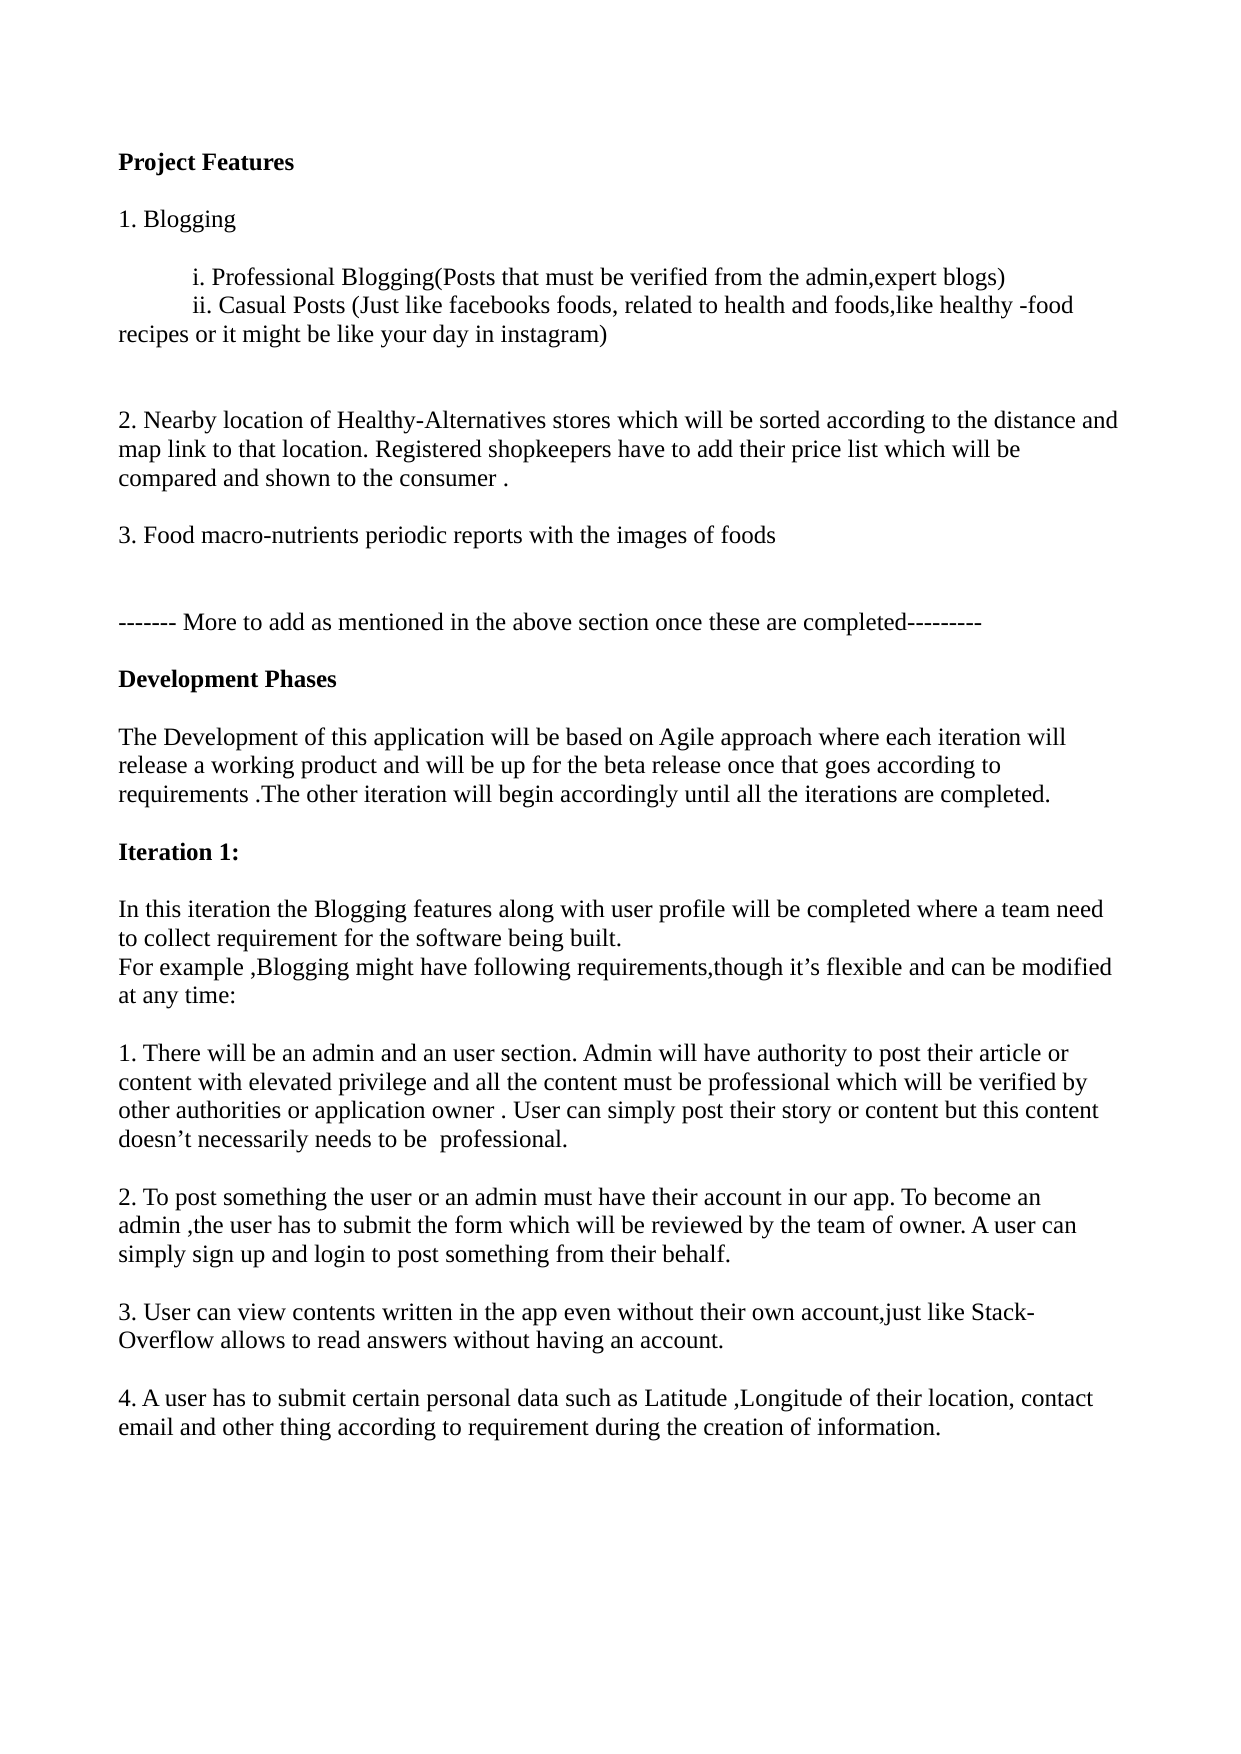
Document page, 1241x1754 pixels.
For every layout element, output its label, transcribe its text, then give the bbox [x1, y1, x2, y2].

text For example ,Blogging might have following requirements,though it’s flexible and can be modified at any time: [118, 952, 1122, 1009]
text Iteration 1: [118, 837, 1122, 866]
text The Development of this application will be based on Agile approach where each iteration will release a working product and will be up for the beta release once that goes according to requirements .The other iteration will begin accordingly until all the iterations are completed. [118, 722, 1122, 808]
text 1. There will be an admin and an user section. Admin will have authority to post their article or content with elevated privilege and all the content must be professional which will be verified by other authorities or application owner . User can simply post their story or content but this content doesn’t necessarily needs to be professional. [118, 1038, 1122, 1153]
text In this iteration the Blogging features along with user profile will be completed where a team need to collect requirement for the software being built. [118, 894, 1122, 952]
text Development Phases [118, 664, 1122, 693]
text 1. Blogging [118, 204, 1122, 233]
text ii. Casual Posts (Just like facebooks foods, related to health and foods,like healthy -food recipes or it might be like your day in instagram) [118, 291, 1122, 348]
text 2. To post something the user or an admin must have their account in our app. To become an admin ,the user has to submit the form which will be reviewed by the team of owner. A user can simply sign up and login to post something from their behalf. [118, 1182, 1122, 1268]
text 3. User can view contents written in the app even without their own account,just like Stack-Overflow allows to read answers without having an account. [118, 1297, 1122, 1354]
text 4. A user has to submit certain personal data such as Latitude ,Longitude of their location, contact email and other thing according to requirement during the creation of information. [118, 1383, 1122, 1441]
text 3. Food macro-nutrients periodic reports with the images of foods [118, 521, 1122, 549]
text ------- More to add as mentioned in the above section once these are completed--------- [118, 607, 1122, 636]
text Project Features [118, 147, 1122, 176]
text i. Professional Blogging(Posts that must be verified from the admin,expert blogs) [118, 262, 1122, 291]
text 2. Nearby location of Healthy-Alternatives stores which will be sorted according to the distance and map link to that location. Registered shopkeepers have to add their price list which will be compared and shown to the consumer . [118, 406, 1122, 492]
